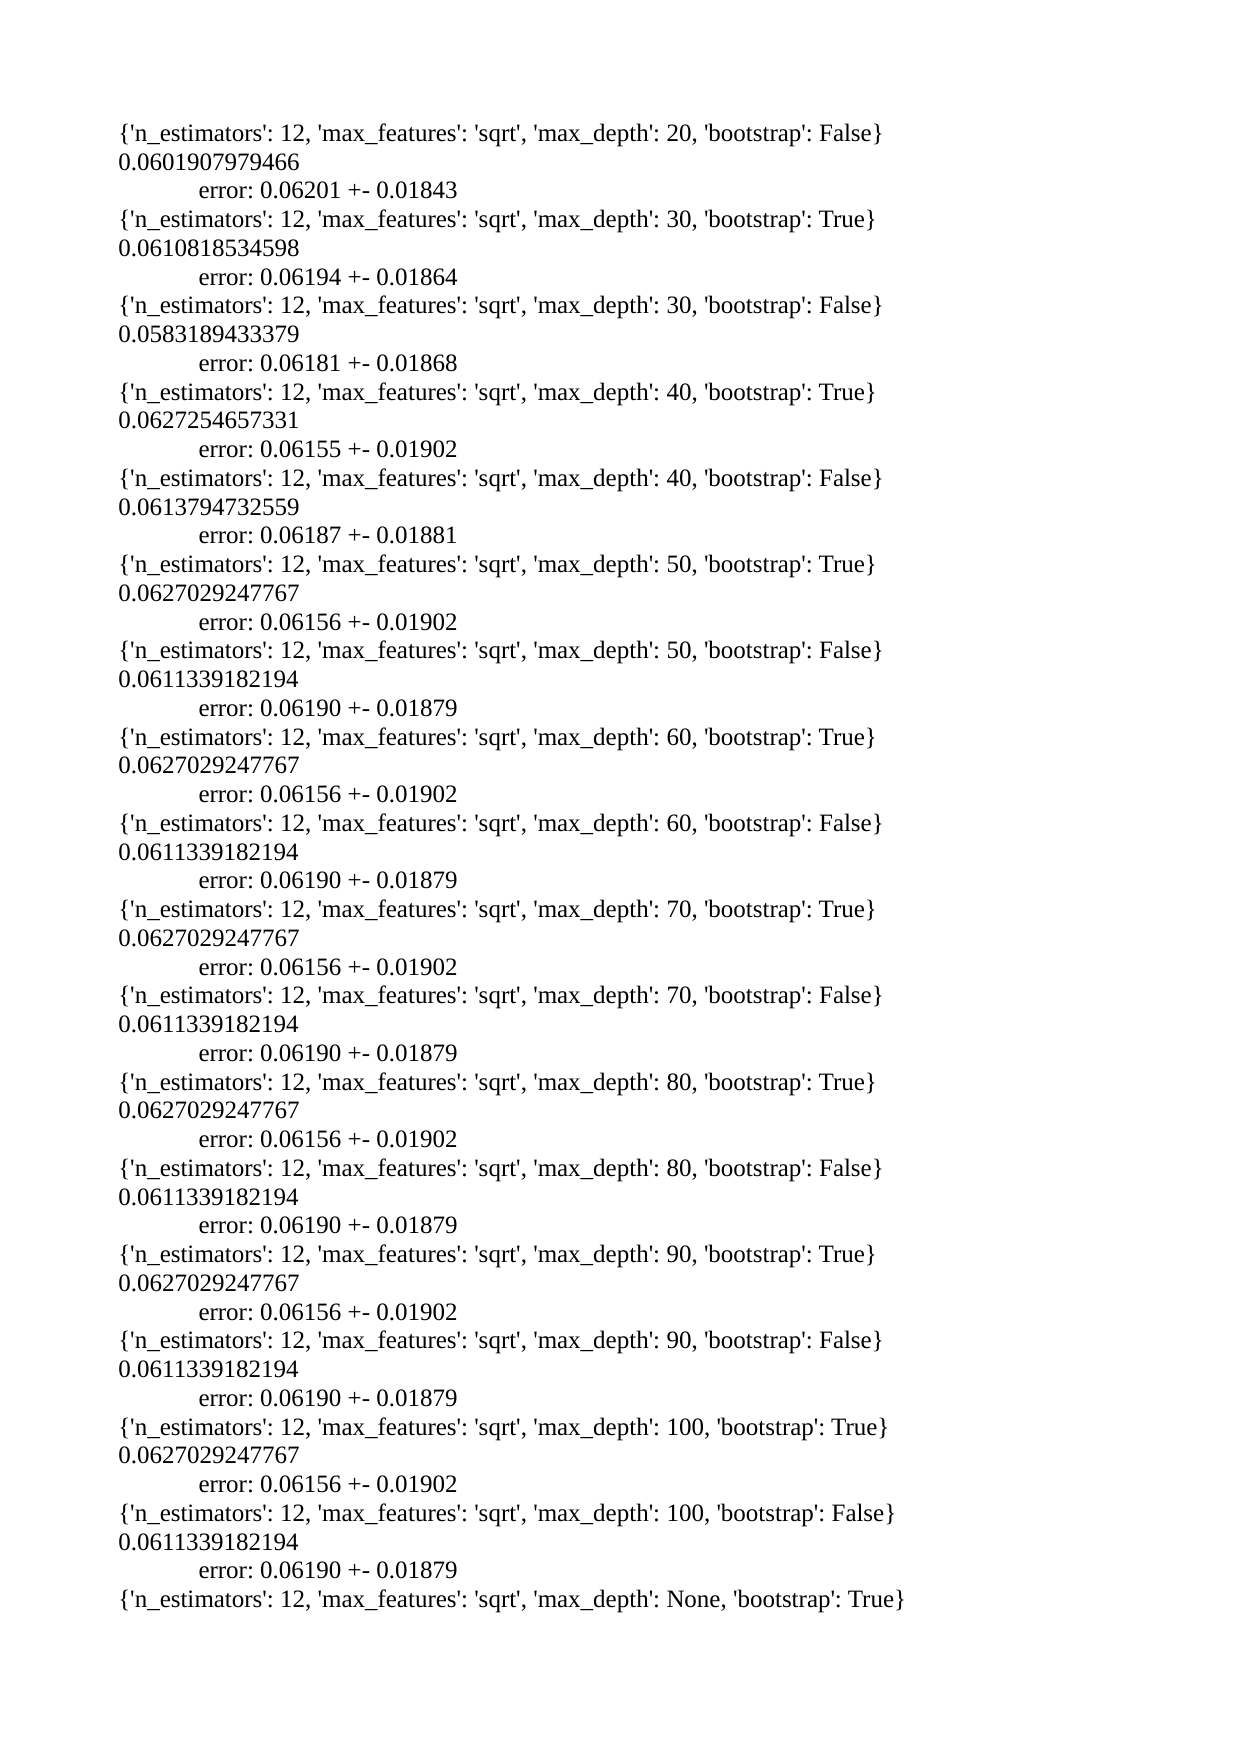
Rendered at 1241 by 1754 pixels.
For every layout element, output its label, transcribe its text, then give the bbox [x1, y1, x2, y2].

text 0.0611339182194 [118, 1182, 1122, 1211]
text {'n_estimators': 12, 'max_features': 'sqrt', 'max_depth': 30, 'bootstrap': True} [118, 204, 1122, 233]
text {'n_estimators': 12, 'max_features': 'sqrt', 'max_depth': 30, 'bootstrap': False} [118, 291, 1122, 319]
text error: 0.06190 +- 0.01879 [118, 1383, 1122, 1412]
text error: 0.06156 +- 0.01902 [118, 1297, 1122, 1326]
text 0.0627029247767 [118, 751, 1122, 779]
text {'n_estimators': 12, 'max_features': 'sqrt', 'max_depth': 90, 'bootstrap': False} [118, 1326, 1122, 1354]
text 0.0613794732559 [118, 492, 1122, 521]
text {'n_estimators': 12, 'max_features': 'sqrt', 'max_depth': 40, 'bootstrap': True} [118, 377, 1122, 406]
text 0.0627029247767 [118, 578, 1122, 607]
text 0.0627029247767 [118, 1441, 1122, 1469]
text 0.0601907979466 [118, 147, 1122, 176]
text {'n_estimators': 12, 'max_features': 'sqrt', 'max_depth': 50, 'bootstrap': False} [118, 636, 1122, 664]
text error: 0.06190 +- 0.01879 [118, 693, 1122, 722]
text error: 0.06156 +- 0.01902 [118, 779, 1122, 808]
text error: 0.06156 +- 0.01902 [118, 1124, 1122, 1153]
text error: 0.06187 +- 0.01881 [118, 521, 1122, 549]
text {'n_estimators': 12, 'max_features': 'sqrt', 'max_depth': 40, 'bootstrap': False} [118, 463, 1122, 492]
text error: 0.06190 +- 0.01879 [118, 1038, 1122, 1067]
text error: 0.06156 +- 0.01902 [118, 1469, 1122, 1498]
text 0.0611339182194 [118, 837, 1122, 866]
text error: 0.06181 +- 0.01868 [118, 348, 1122, 377]
text {'n_estimators': 12, 'max_features': 'sqrt', 'max_depth': 50, 'bootstrap': True} [118, 549, 1122, 578]
text 0.0627029247767 [118, 923, 1122, 952]
text error: 0.06190 +- 0.01879 [118, 1556, 1122, 1584]
text 0.0583189433379 [118, 319, 1122, 348]
text {'n_estimators': 12, 'max_features': 'sqrt', 'max_depth': 100, 'bootstrap': False} [118, 1498, 1122, 1527]
text error: 0.06155 +- 0.01902 [118, 434, 1122, 463]
text {'n_estimators': 12, 'max_features': 'sqrt', 'max_depth': 20, 'bootstrap': False} [118, 118, 1122, 147]
text 0.0611339182194 [118, 664, 1122, 693]
text error: 0.06190 +- 0.01879 [118, 866, 1122, 894]
text {'n_estimators': 12, 'max_features': 'sqrt', 'max_depth': 60, 'bootstrap': False} [118, 808, 1122, 837]
text 0.0627029247767 [118, 1268, 1122, 1297]
text {'n_estimators': 12, 'max_features': 'sqrt', 'max_depth': 80, 'bootstrap': False} [118, 1153, 1122, 1182]
text 0.0611339182194 [118, 1009, 1122, 1038]
text error: 0.06156 +- 0.01902 [118, 952, 1122, 981]
text {'n_estimators': 12, 'max_features': 'sqrt', 'max_depth': 60, 'bootstrap': True} [118, 722, 1122, 751]
text error: 0.06190 +- 0.01879 [118, 1211, 1122, 1239]
text error: 0.06201 +- 0.01843 [118, 176, 1122, 204]
text {'n_estimators': 12, 'max_features': 'sqrt', 'max_depth': 70, 'bootstrap': True} [118, 894, 1122, 923]
text 0.0627254657331 [118, 406, 1122, 434]
text {'n_estimators': 12, 'max_features': 'sqrt', 'max_depth': 100, 'bootstrap': True} [118, 1412, 1122, 1441]
text 0.0611339182194 [118, 1527, 1122, 1556]
text 0.0610818534598 [118, 233, 1122, 262]
text {'n_estimators': 12, 'max_features': 'sqrt', 'max_depth': 90, 'bootstrap': True} [118, 1239, 1122, 1268]
text 0.0611339182194 [118, 1354, 1122, 1383]
text error: 0.06156 +- 0.01902 [118, 607, 1122, 636]
text error: 0.06194 +- 0.01864 [118, 262, 1122, 291]
text {'n_estimators': 12, 'max_features': 'sqrt', 'max_depth': None, 'bootstrap': True} [118, 1584, 1122, 1613]
text {'n_estimators': 12, 'max_features': 'sqrt', 'max_depth': 70, 'bootstrap': False} [118, 981, 1122, 1009]
text {'n_estimators': 12, 'max_features': 'sqrt', 'max_depth': 80, 'bootstrap': True} [118, 1067, 1122, 1096]
text 0.0627029247767 [118, 1096, 1122, 1124]
